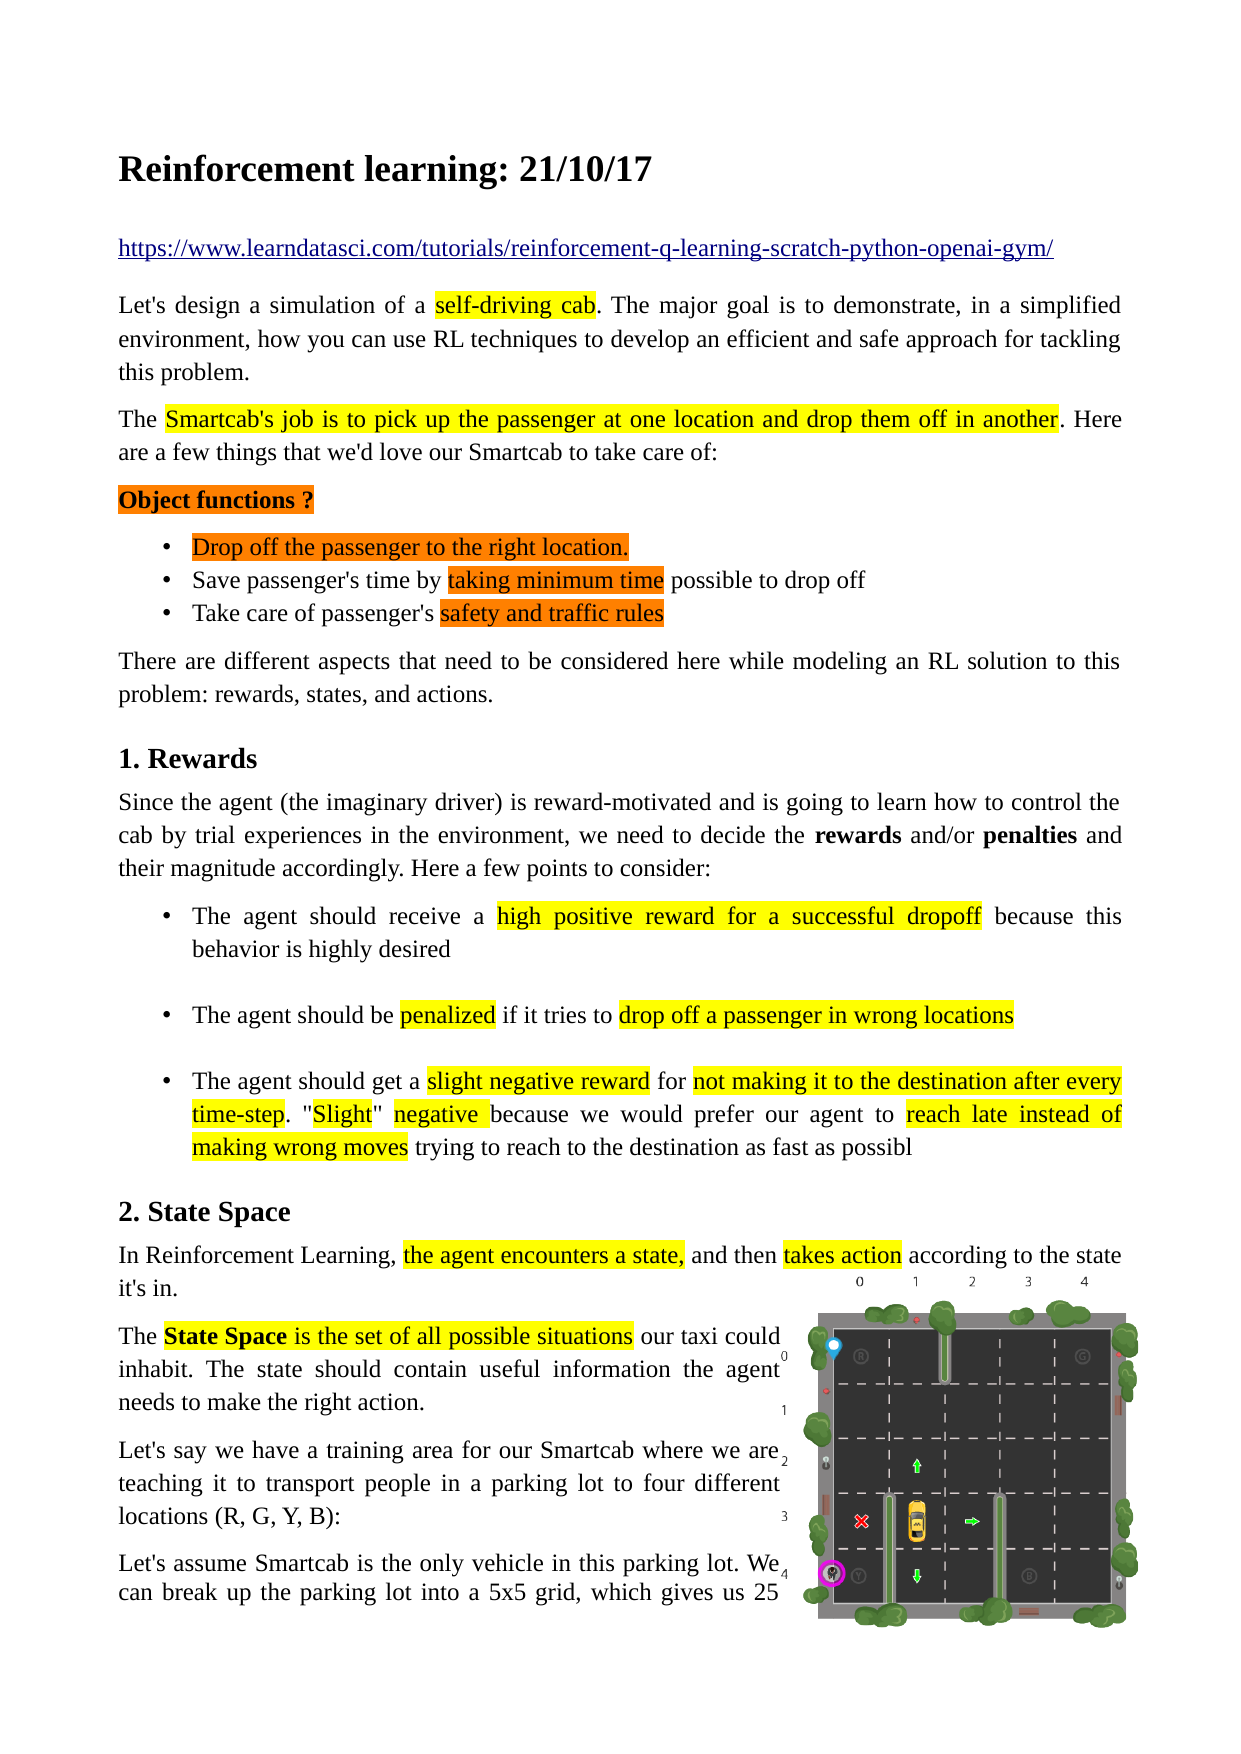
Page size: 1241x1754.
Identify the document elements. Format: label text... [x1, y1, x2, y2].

list The agent should be penalized if it tries to drop off a passenger in wrong locations [162, 1000, 1122, 1029]
text Let's design a simulation of a self-driving cab. The major goal is to demonstrate, in a simplified environment, how you can use RL techniques to develop an efficient and safe approach for tackling this problem. [118, 291, 1122, 385]
text Reinforcement learning: 21/10/17 [118, 147, 1122, 190]
text The Smartcab's job is to pick up the passenger at one location and drop them off in another. Here are a few things that we'd love our Smartcab to take care of: [118, 404, 1122, 466]
text The State Space is the set of all possible situations our taxi could inhabit. The state should contain useful information the agent needs to make the right action. [118, 1321, 780, 1416]
subtitle 2. State Space [118, 1194, 1122, 1228]
text Object functions ? [118, 485, 1122, 514]
text Let's assume Smartcab is the only vehicle in this parking lot. We can break up the parking lot into a 5x5 grid, which gives us 25 [118, 1548, 780, 1606]
text There are different aspects that need to be considered here while modeling an RL solution to this problem: rewards, states, and actions. [118, 646, 1122, 708]
text https://www.learndatasci.com/tutorials/reinforcement-q-learning-scratch-python-openai-gym/ [118, 233, 1122, 262]
picture [780, 1274, 1139, 1628]
list Take care of passenger's safety and traffic rules [162, 598, 1122, 627]
list Drop off the passenger to the right location. [162, 532, 1122, 561]
list The agent should receive a high positive reward for a successful dropoff because this behavior is highly desired [162, 901, 1122, 963]
text Since the agent (the imaginary driver) is reward-motivated and is going to learn how to control the cab by trial experiences in the environment, we need to decide the rewards and/or penalties and their magnitude accordingly. Here a few points to consider: [118, 787, 1122, 882]
text In Reinforcement Learning, the agent encounters a state, and then takes action according to the state it's in. [118, 1240, 1122, 1302]
text Let's say we have a training area for our Smartcab where we are teaching it to transport people in a parking lot to four different locations (R, G, Y, B): [118, 1435, 780, 1529]
list The agent should get a slight negative reward for not making it to the destination after every time-step. "Slight" negative because we would prefer our agent to reach late instead of making wrong moves trying to reach to the destination as fast as possibl [162, 1066, 1122, 1161]
list Save passenger's time by taking minimum time possible to drop off [162, 566, 1122, 594]
subtitle 1. Rewards [118, 741, 1122, 775]
